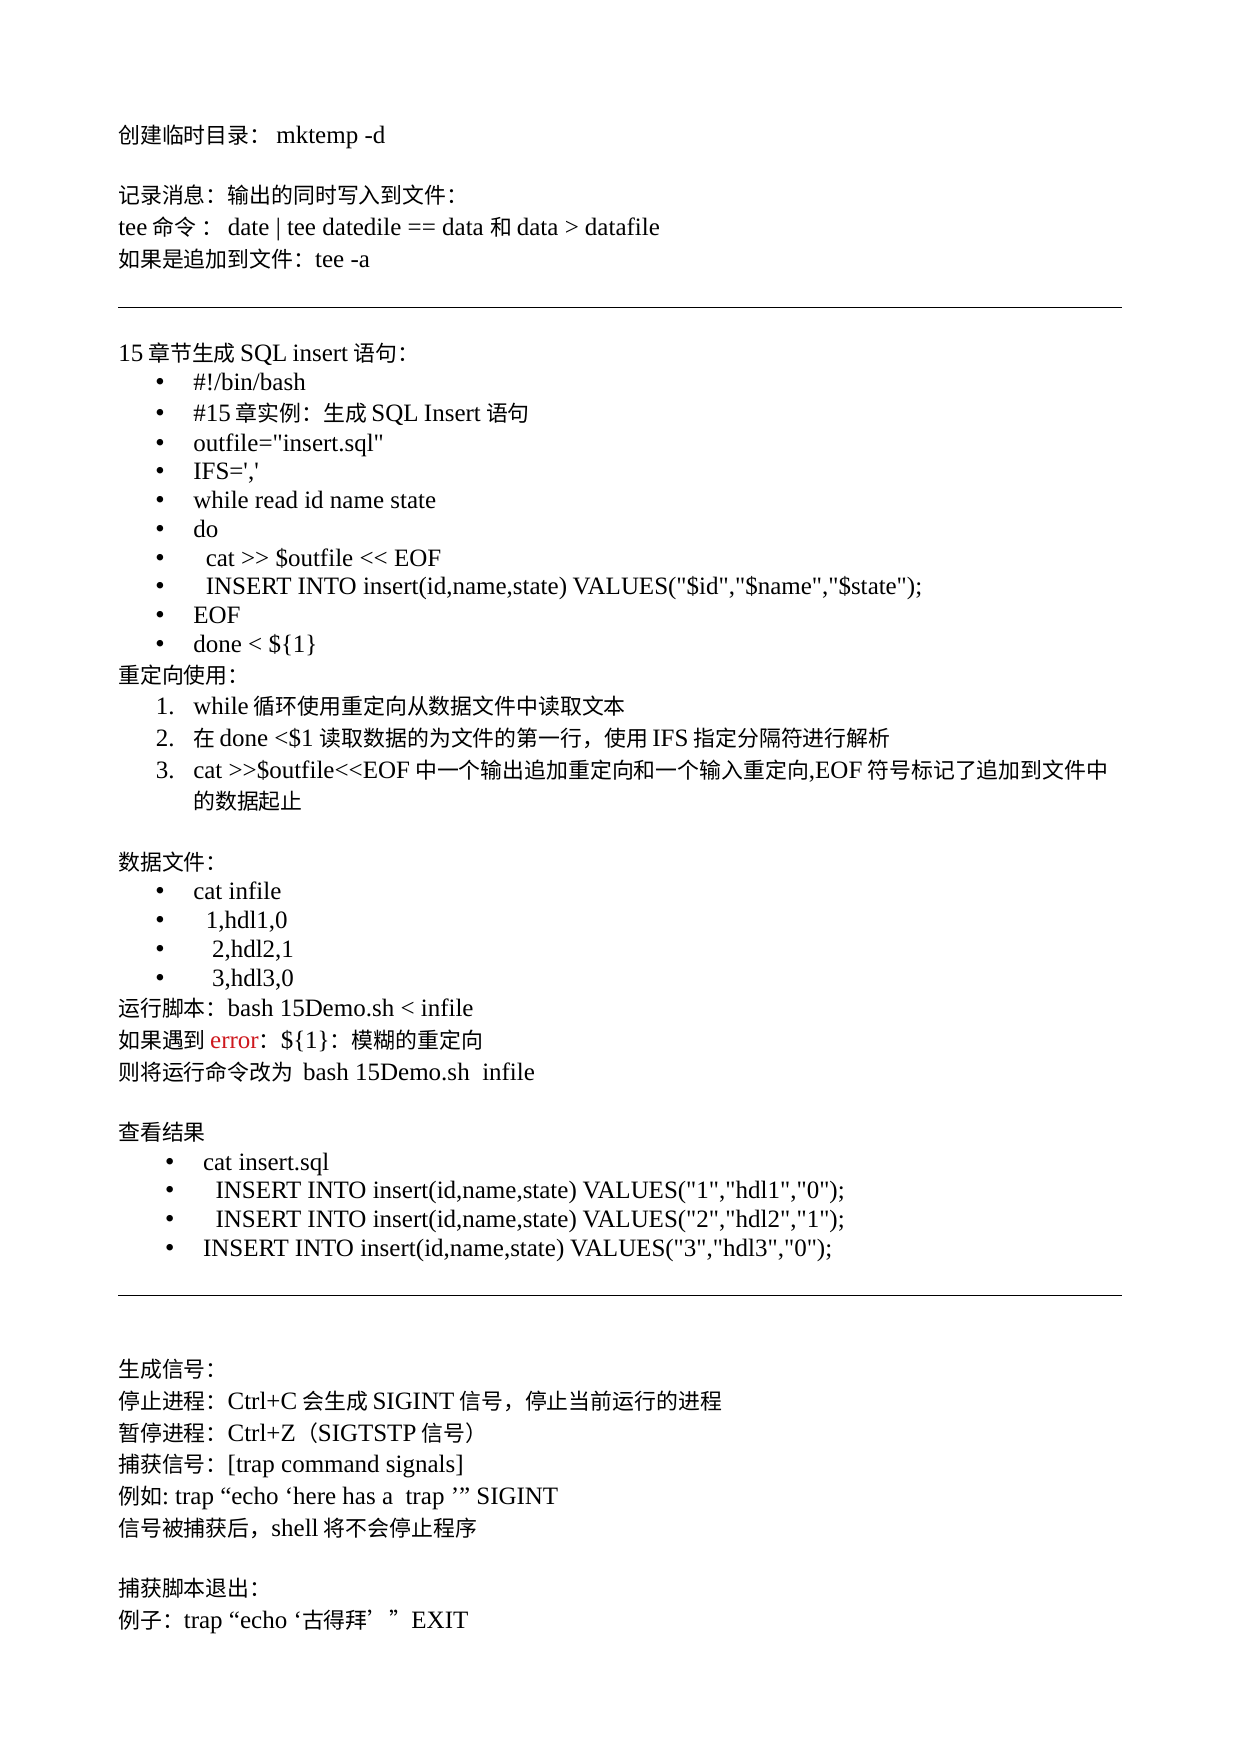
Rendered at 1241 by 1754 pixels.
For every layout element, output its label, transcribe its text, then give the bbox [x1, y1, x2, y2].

text 例子：trap “echo ‘古得拜’”EXIT [118, 1603, 1122, 1634]
list while循环使用重定向从数据文件中读取文本 [156, 689, 1122, 721]
list INSERT INTO insert(id,name,state) VALUES("3","hdl3","0"); [165, 1233, 1122, 1262]
list outfile="insert.sql" [156, 428, 1122, 456]
text 停止进程：Ctrl+C会生成SIGINT信号，停止当前运行的进程 [118, 1384, 1122, 1416]
text 重定向使用： [118, 658, 1122, 689]
list while read id name state [156, 485, 1122, 514]
list INSERT INTO insert(id,name,state) VALUES("1","hdl1","0"); [165, 1176, 1122, 1204]
text 记录消息：输出的同时写入到文件： [118, 178, 1122, 210]
list cat infile [156, 876, 1122, 905]
list INSERT INTO insert(id,name,state) VALUES("2","hdl2","1"); [165, 1204, 1122, 1233]
list IFS=',' [156, 456, 1122, 485]
text 如果遇到error：${1}：模糊的重定向 [118, 1023, 1122, 1055]
list do [156, 514, 1122, 543]
list #!/bin/bash [156, 367, 1122, 396]
list cat >>$outfile<<EOF中一个输出追加重定向和一个输入重定向,EOF符号标记了追加到文件中的数据起止 [156, 753, 1122, 816]
list #15章实例：生成SQL Insert语句 [156, 396, 1122, 428]
list 3,hdl3,0 [156, 963, 1122, 991]
text 则将运行命令改为 bash 15Demo.sh infile [118, 1055, 1122, 1086]
list INSERT INTO insert(id,name,state) VALUES("$id","$name","$state"); [156, 571, 1122, 600]
list done < ${1} [156, 629, 1122, 658]
text 数据文件： [118, 845, 1122, 876]
text 信号被捕获后，shell将不会停止程序 [118, 1511, 1122, 1542]
text 捕获信号：[trap command signals] [118, 1447, 1122, 1479]
list 2,hdl2,1 [156, 934, 1122, 963]
text 15章节生成SQL insert语句： [118, 336, 1122, 367]
text 创建临时目录： mktemp -d [118, 118, 1122, 150]
list cat insert.sql [165, 1147, 1122, 1176]
list 在done <$1 读取数据的为文件的第一行，使用IFS指定分隔符进行解析 [156, 721, 1122, 753]
list cat >> $outfile << EOF [156, 543, 1122, 571]
text 生成信号： [118, 1352, 1122, 1384]
list EOF [156, 600, 1122, 629]
text 捕获脚本退出： [118, 1571, 1122, 1603]
text 运行脚本：bash 15Demo.sh < infile [118, 991, 1122, 1023]
text 如果是追加到文件：tee -a [118, 242, 1122, 273]
text 例如: trap “echo ‘here has a trap ’” SIGINT [118, 1479, 1122, 1511]
text tee命令 ： date | tee datedile == data 和 data > datafile [118, 210, 1122, 242]
list 1,hdl1,0 [156, 905, 1122, 934]
text 查看结果 [118, 1115, 1122, 1147]
text 暂停进程：Ctrl+Z（SIGTSTP信号） [118, 1416, 1122, 1447]
